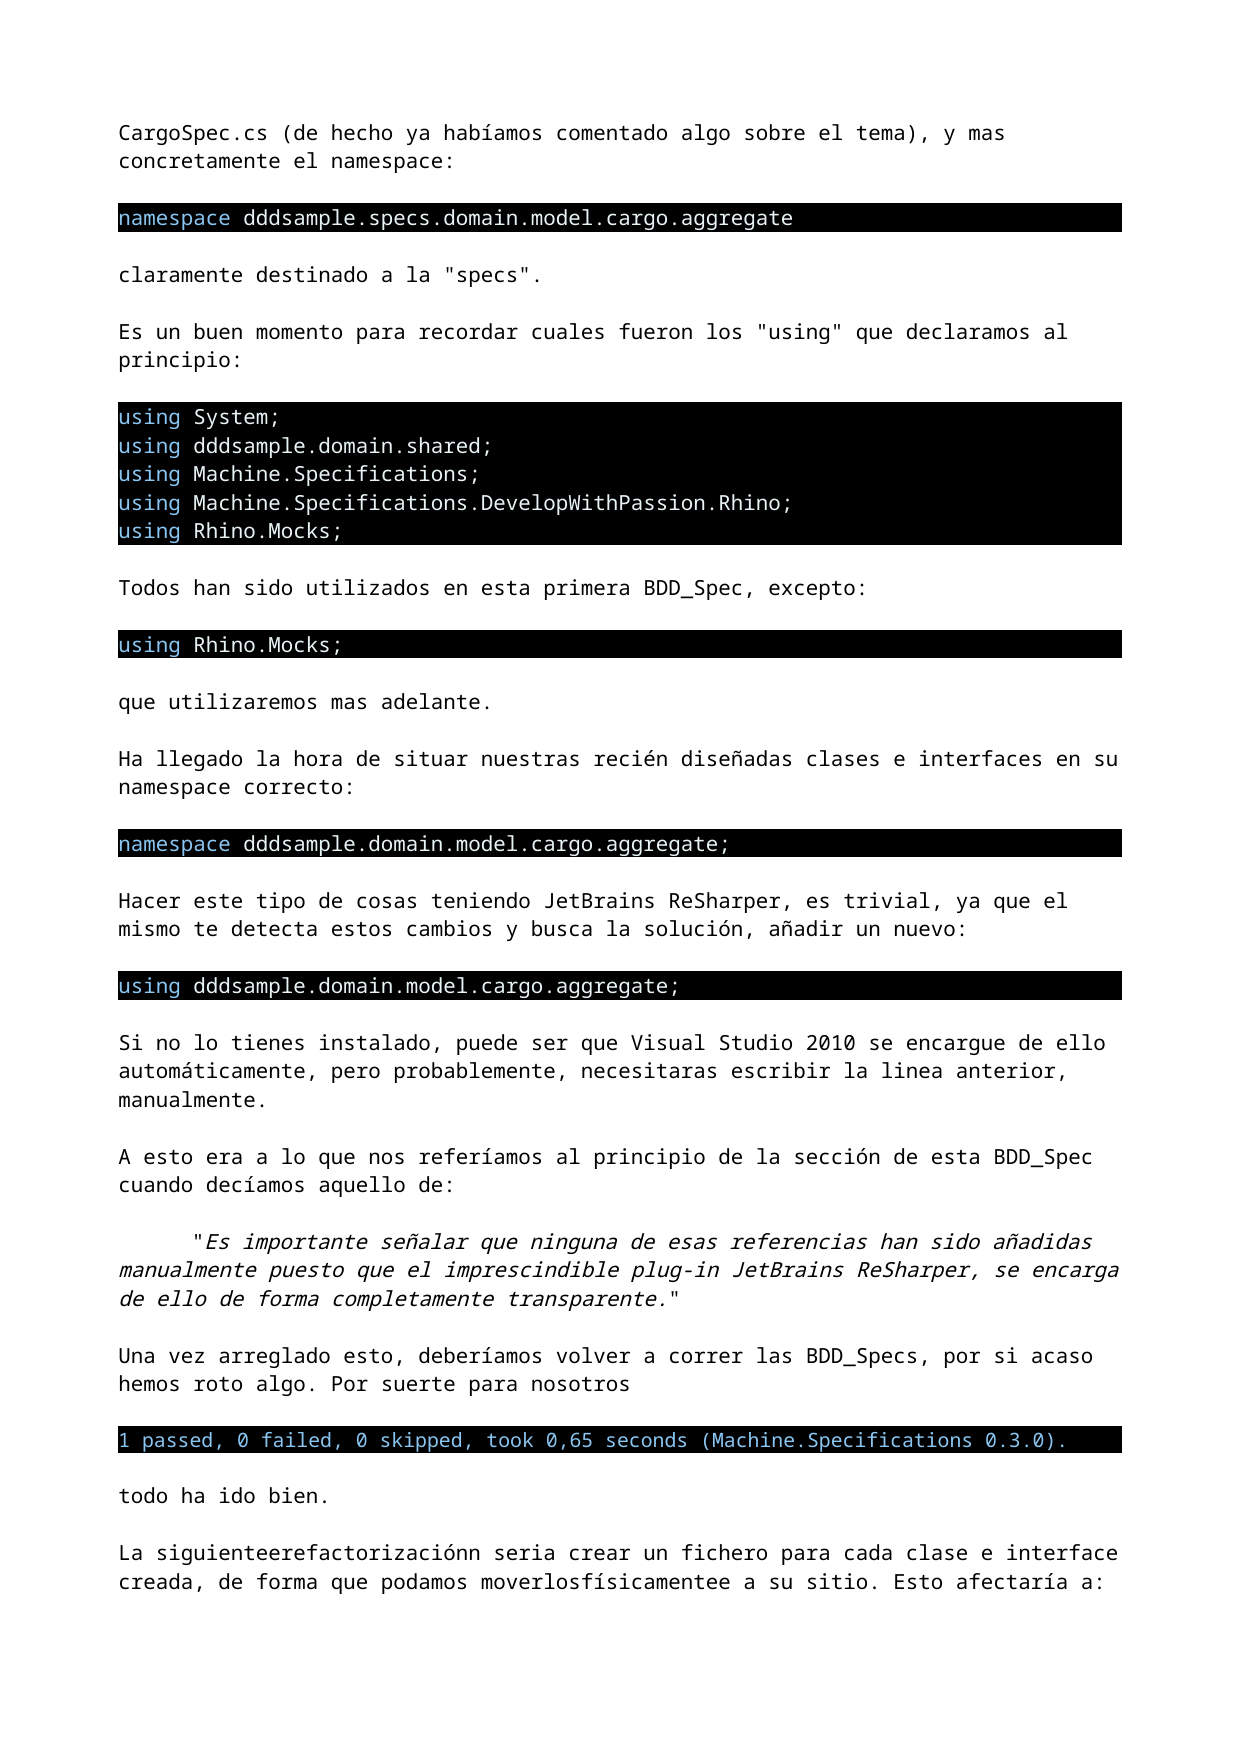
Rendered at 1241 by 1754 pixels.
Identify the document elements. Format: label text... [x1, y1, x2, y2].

text using Machine.Specifications.DevelopWithPassion.Rhino; [118, 488, 1122, 516]
text using dddsample.domain.shared; [118, 431, 1122, 459]
text using dddsample.domain.model.cargo.aggregate; [118, 971, 1122, 1000]
text claramente destinado a la "specs". [118, 260, 1122, 289]
text Todos han sido utilizados en esta primera BDD_Spec, excepto: [118, 573, 1122, 602]
text Una vez arreglado esto, deberíamos volver a correr las BDD_Specs, por si acaso hemos roto algo. Por suerte para nosotros [118, 1341, 1122, 1398]
text namespace dddsample.specs.domain.model.cargo.aggregate [118, 203, 1122, 232]
text Si no lo tienes instalado, puede ser que Visual Studio 2010 se encargue de ello automáticamente, pero probablemente, necesitaras escribir la linea anterior, manualmente. [118, 1028, 1122, 1113]
text 1 passed, 0 failed, 0 skipped, took 0,65 seconds (Machine.Specifications 0.3.0). [118, 1426, 1122, 1453]
text using Machine.Specifications; [118, 459, 1122, 488]
text using Rhino.Mocks; [118, 516, 1122, 545]
text todo ha ido bien. [118, 1482, 1122, 1510]
text namespace dddsample.domain.model.cargo.aggregate; [118, 829, 1122, 857]
text A esto era a lo que nos referíamos al principio de la sección de esta BDD_Spec cuando decíamos aquello de: [118, 1142, 1122, 1199]
text Hacer este tipo de cosas teniendo JetBrains ReSharper, es trivial, ya que el mismo te detecta estos cambios y busca la solución, añadir un nuevo: [118, 886, 1122, 943]
text que utilizaremos mas adelante. [118, 687, 1122, 715]
text Es un buen momento para recordar cuales fueron los "using" que declaramos al principio: [118, 317, 1122, 374]
text using Rhino.Mocks; [118, 630, 1122, 658]
text CargoSpec.cs (de hecho ya habíamos comentado algo sobre el tema), y mas concretamente el namespace: [118, 118, 1122, 175]
text "Es importante señalar que ninguna de esas referencias han sido añadidas manualmente puesto que el imprescindible plug-in JetBrains ReSharper, se encarga de ello de forma completamente transparente." [118, 1227, 1122, 1312]
text using System; [118, 402, 1122, 431]
text La siguienteerefactorizaciónn seria crear un fichero para cada clase e interface creada, de forma que podamos moverlosfísicamentee a su sitio. Esto afectaría a: [118, 1538, 1122, 1595]
text Ha llegado la hora de situar nuestras recién diseñadas clases e interfaces en su namespace correcto: [118, 744, 1122, 801]
